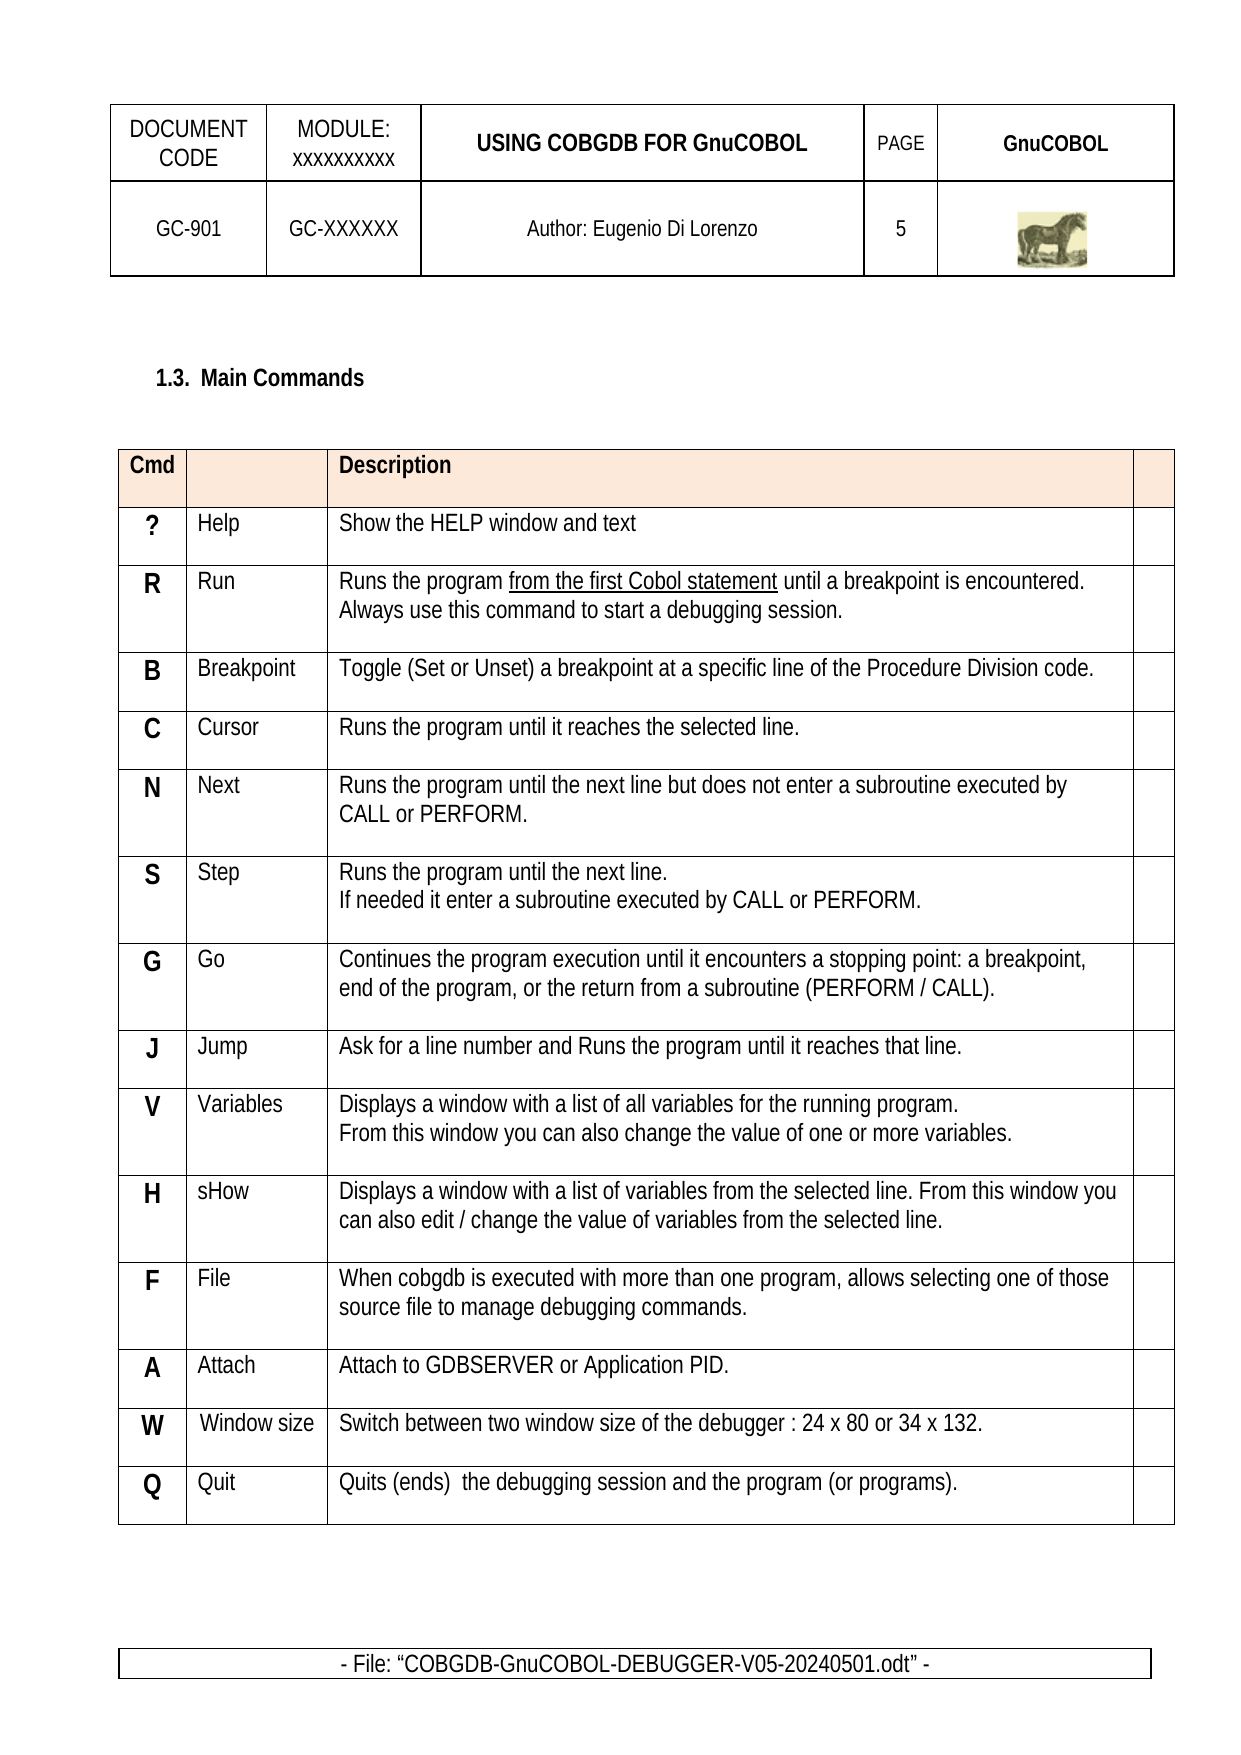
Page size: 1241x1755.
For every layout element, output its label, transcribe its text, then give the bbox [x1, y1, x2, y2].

table_header [187, 450, 327, 507]
table_cell Variables [187, 1089, 327, 1175]
table_cell A [119, 1350, 186, 1407]
table_cell H [119, 1176, 186, 1262]
table_cell Displays a window with a list of variables from the selected line. From this window you can also edit / change the value of variables from the selected line. [328, 1176, 1133, 1262]
table_cell S [119, 857, 186, 943]
table_cell Run [187, 566, 327, 652]
table_cell [1134, 1176, 1174, 1262]
table_cell [1134, 566, 1174, 652]
table_header Description [328, 450, 1133, 507]
table_header Cmd [119, 450, 186, 507]
table_cell [1134, 712, 1174, 769]
table_cell Continues the program execution until it encounters a stopping point: a breakpoint, end of the program, or the return from a subroutine (PERFORM / CALL). [328, 944, 1133, 1030]
table_cell Window size [187, 1409, 327, 1466]
table_cell Show the HELP window and text [328, 508, 1133, 565]
table_cell Runs the program until it reaches the selected line. [328, 712, 1133, 769]
table_cell [1134, 1409, 1174, 1466]
table_cell Attach to GDBSERVER or Application PID. [328, 1350, 1133, 1407]
table_cell File [187, 1263, 327, 1349]
table_cell sHow [187, 1176, 327, 1262]
table_cell Q [119, 1467, 186, 1524]
table_cell Displays a window with a list of all variables for the running program. From this window you can also change the value of one or more variables. [328, 1089, 1133, 1175]
table_cell Runs the program from the first Cobol statement until a breakpoint is encountered. Always use this command to start a debugging session. [328, 566, 1133, 652]
table_cell Ask for a line number and Runs the program until it reaches that line. [328, 1031, 1133, 1088]
table_cell Quits (ends) the debugging session and the program (or programs). [328, 1467, 1133, 1524]
table_cell Attach [187, 1350, 327, 1407]
table_cell C [119, 712, 186, 769]
table_cell W [119, 1409, 186, 1466]
table_cell Quit [187, 1467, 327, 1524]
table_cell Toggle (Set or Unset) a breakpoint at a specific line of the Procedure Division code. [328, 653, 1133, 711]
table_cell [1134, 1350, 1174, 1407]
table_cell When cobgdb is executed with more than one program, allows selecting one of those source file to manage debugging commands. [328, 1263, 1133, 1349]
table_cell Jump [187, 1031, 327, 1088]
table_cell Go [187, 944, 327, 1030]
table_cell [1134, 770, 1174, 856]
table_cell F [119, 1263, 186, 1349]
table_cell Switch between two window size of the debugger : 24 x 80 or 34 x 132. [328, 1409, 1133, 1466]
table_cell ? [119, 508, 186, 565]
table_cell Next [187, 770, 327, 856]
subtitle Main Commands [156, 363, 1152, 391]
table_cell [1134, 653, 1174, 711]
table_cell V [119, 1089, 186, 1175]
table_header [1134, 450, 1174, 507]
table_cell Runs the program until the next line but does not enter a subroutine executed by CALL or PERFORM. [328, 770, 1133, 856]
table_cell Breakpoint [187, 653, 327, 711]
table_cell N [119, 770, 186, 856]
table_cell Runs the program until the next line. If needed it enter a subroutine executed by CALL or PERFORM. [328, 857, 1133, 943]
table_cell J [119, 1031, 186, 1088]
table_cell B [119, 653, 186, 711]
table_cell Step [187, 857, 327, 943]
table_cell [1134, 1467, 1174, 1524]
table_cell G [119, 944, 186, 1030]
table_cell Cursor [187, 712, 327, 769]
table_cell Help [187, 508, 327, 565]
table_cell [1134, 1089, 1174, 1175]
table_cell [1134, 857, 1174, 943]
table_cell [1134, 944, 1174, 1030]
table_cell [1134, 1263, 1174, 1349]
table_cell R [119, 566, 186, 652]
table_cell [1134, 508, 1174, 565]
table_cell [1134, 1031, 1174, 1088]
